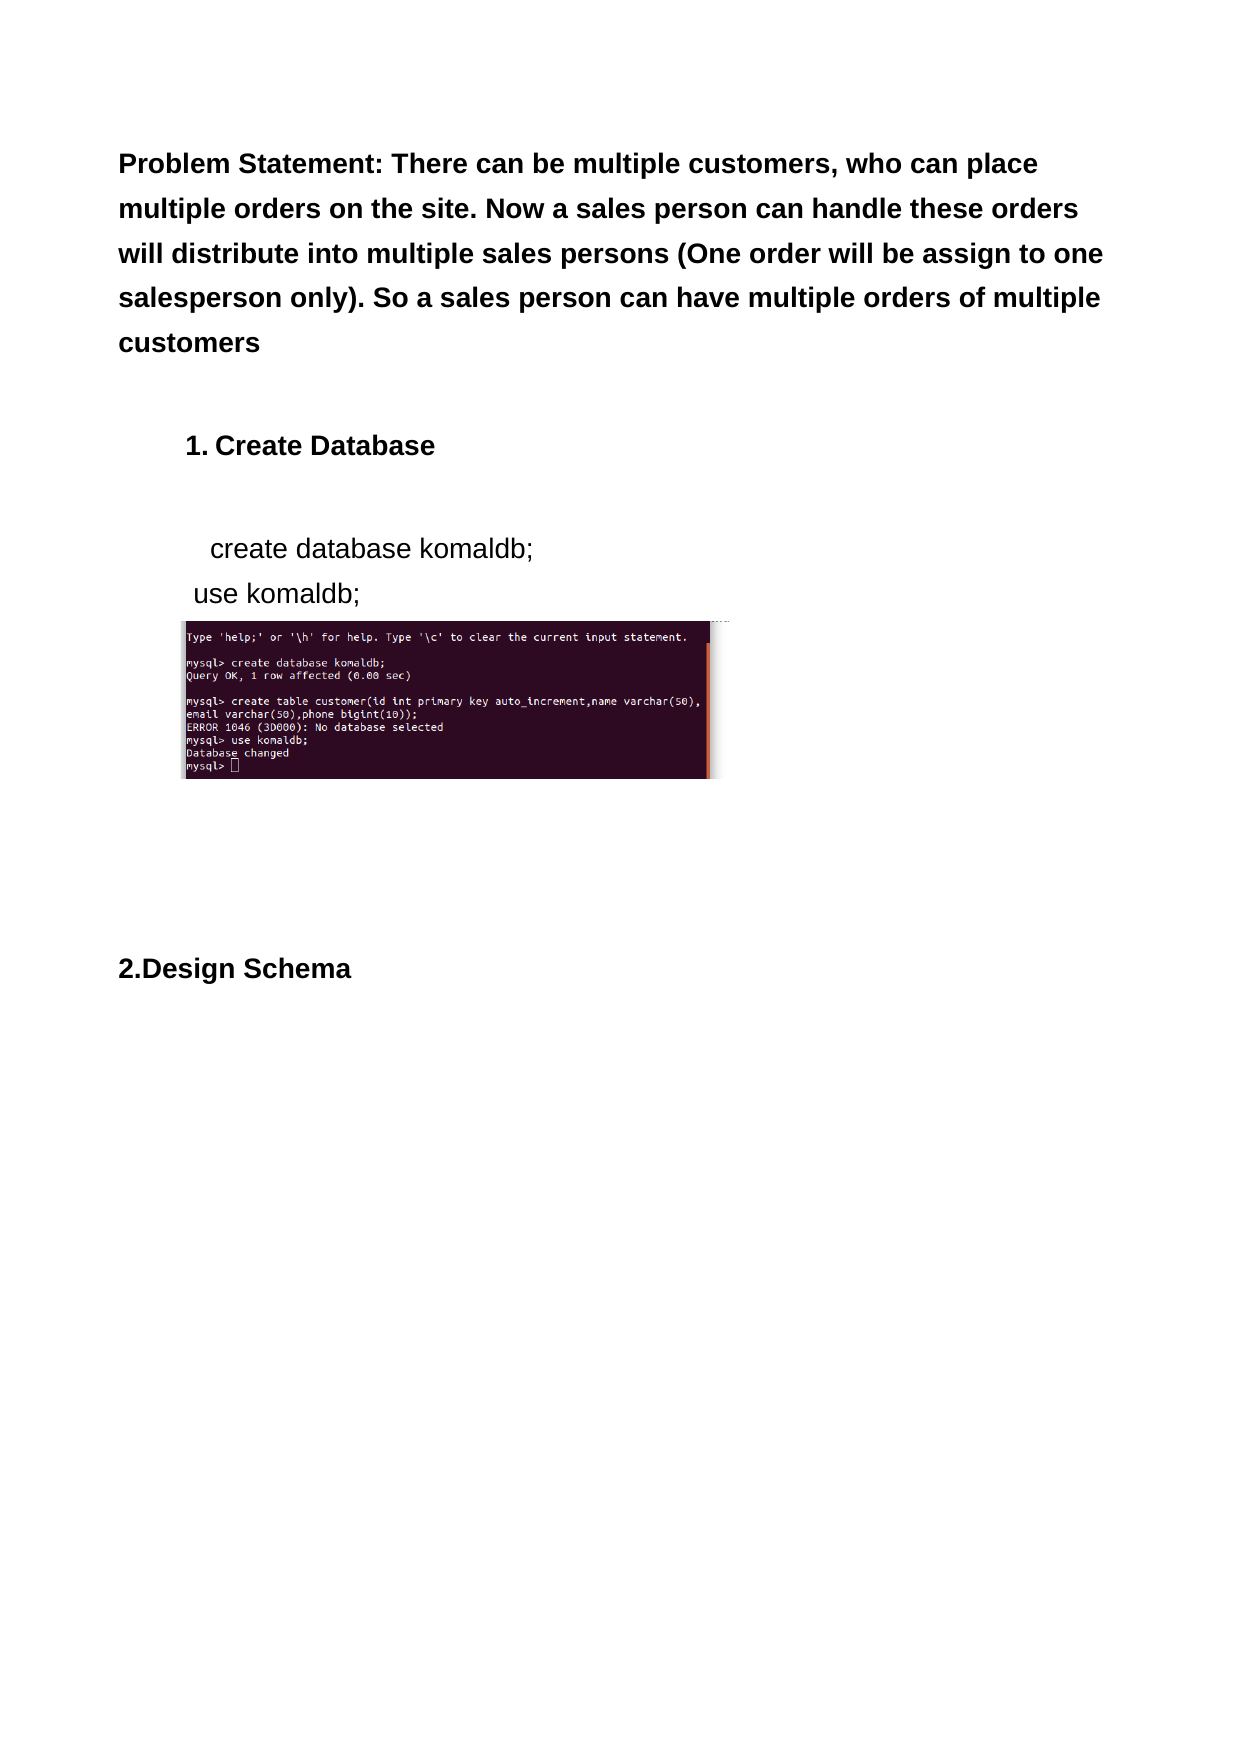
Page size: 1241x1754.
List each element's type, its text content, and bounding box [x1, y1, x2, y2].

list Create Database [185, 429, 1122, 461]
text create database komaldb; [141, 532, 1122, 564]
text Problem Statement: There can be multiple customers, who can place multiple orders on the site. Now a sales person can handle these orders will distribute into multiple sales persons (One order will be assign to one salesperson only). So a sales person can have multiple orders of multiple customers [118, 147, 1122, 358]
text 2.Design Schema [118, 952, 1122, 984]
text use komaldb; [118, 577, 1122, 609]
picture [180, 621, 729, 779]
